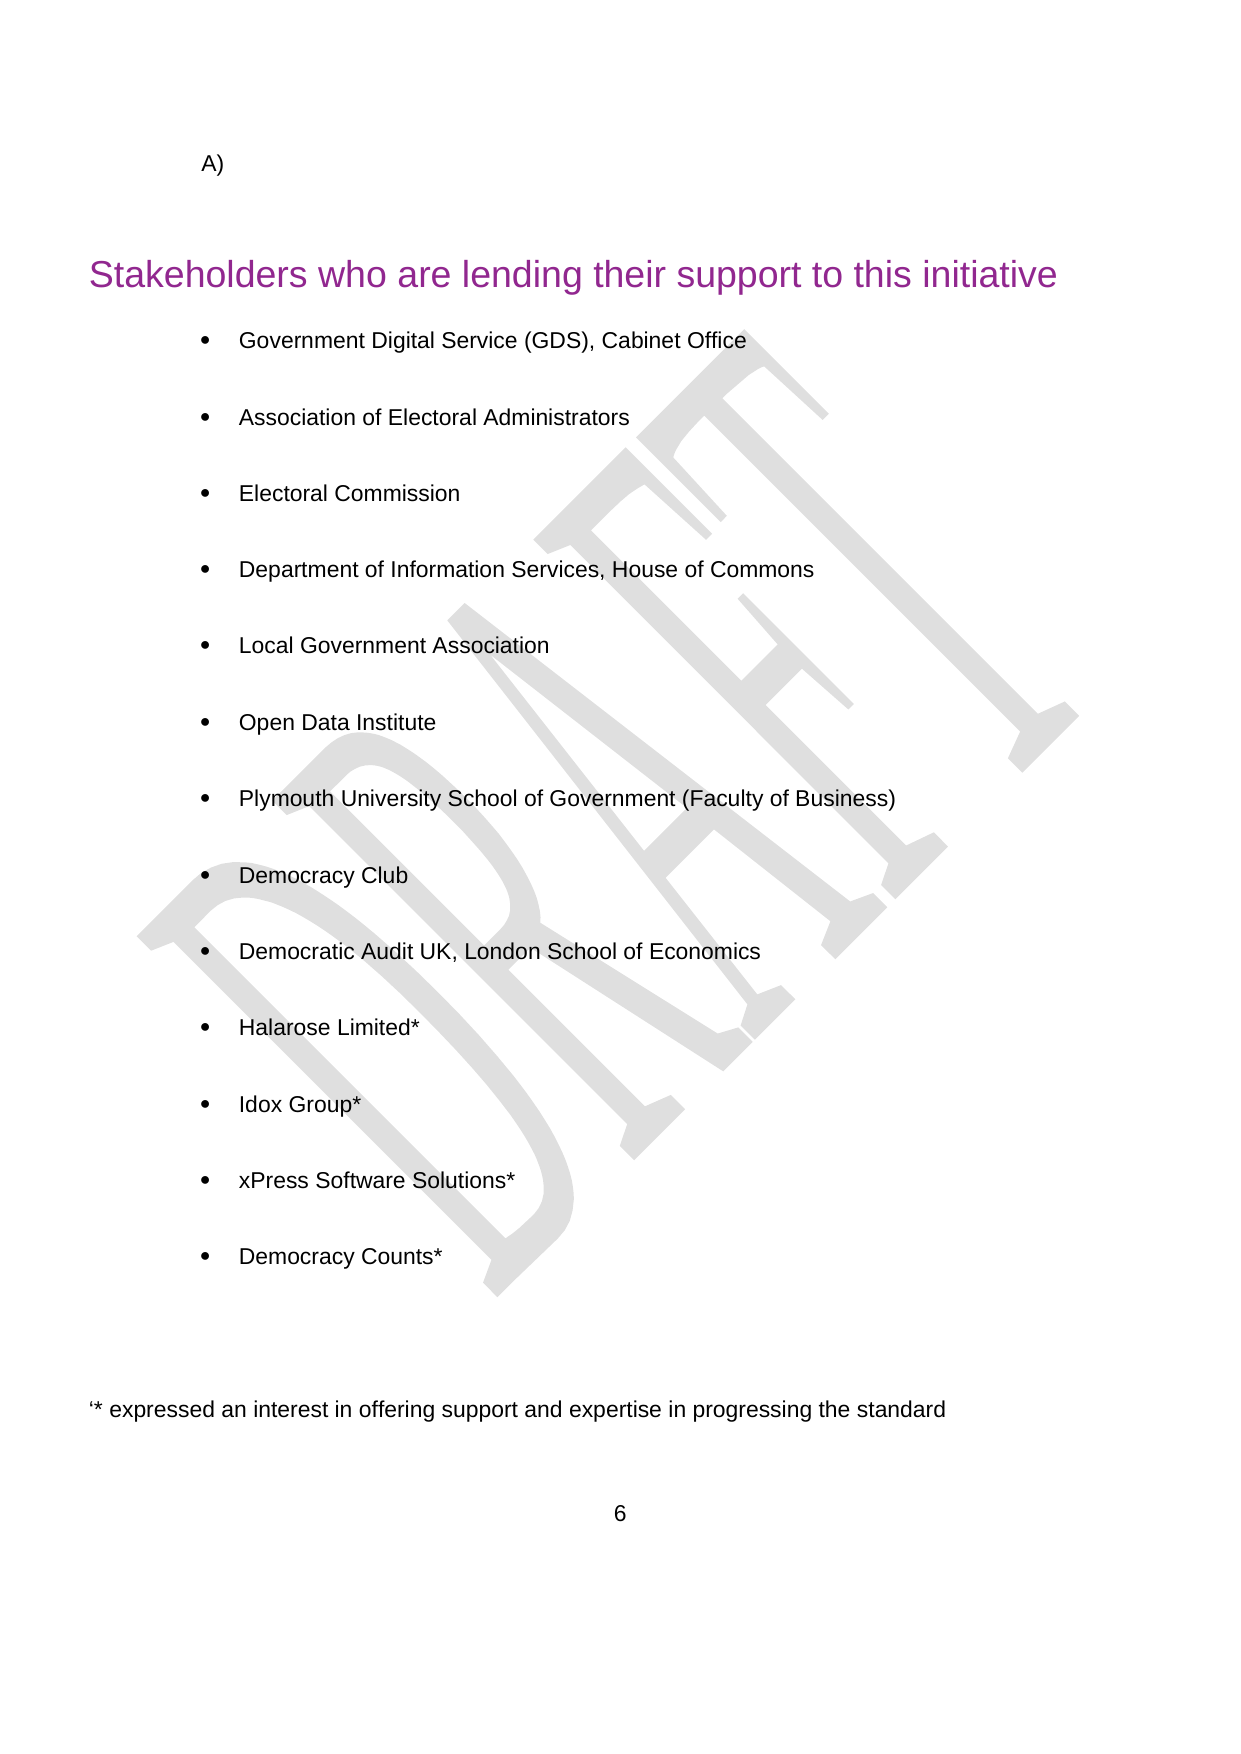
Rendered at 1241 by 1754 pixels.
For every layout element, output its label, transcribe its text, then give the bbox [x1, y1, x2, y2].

list Idox Group* [526, 1091, 619, 1117]
text ‘* expressed an interest in offering support and expertise in progressing the standard [89, 1396, 1152, 1422]
list Democratic Audit UK, London School of Economics [714, 938, 1152, 964]
subtitle Stakeholders who are lending their support to this initiative [89, 253, 1152, 296]
list Electoral Commission [201, 480, 591, 506]
list [603, 709, 759, 735]
list xPress Software Solutions* [569, 1167, 1152, 1193]
list [527, 1243, 1152, 1270]
list Halarose Limited* [689, 1014, 1152, 1041]
list Department of Information Services, House of Commons [201, 556, 606, 582]
list Idox Group* [360, 1091, 511, 1117]
list Halarose Limited* [283, 1014, 446, 1041]
list Democracy Club [908, 862, 1152, 888]
list Plymouth University School of Government (Faculty of Business) [594, 785, 685, 812]
list [1062, 709, 1152, 735]
list Department of Information Services, House of Commons [882, 556, 1152, 582]
list Democracy Club [402, 862, 505, 888]
list Democracy Club [667, 862, 787, 888]
list Democracy Club [801, 862, 888, 888]
list xPress Software Solutions* [436, 1167, 543, 1193]
list Plymouth University School of Government (Faculty of Business) [702, 785, 836, 812]
list Local Government Association [958, 632, 1152, 659]
list Association of Electoral Administrators [201, 403, 669, 430]
list Halarose Limited* [461, 1014, 543, 1041]
list Open Data Institute [201, 709, 536, 735]
list Government Digital Service (GDS), Cabinet Office [201, 327, 1152, 353]
list Democracy Club [520, 862, 655, 888]
list [695, 480, 793, 506]
list Halarose Limited* [554, 1014, 674, 1041]
list [617, 485, 667, 506]
list Democratic Audit UK, London School of Economics [207, 938, 366, 964]
list Plymouth University School of Government (Faculty of Business) [331, 785, 442, 812]
list Idox Group* [201, 1091, 341, 1117]
list Plymouth University School of Government (Faculty of Business) [847, 785, 1152, 812]
list [771, 709, 1019, 735]
list [729, 403, 1152, 430]
list Local Government Association [504, 632, 683, 659]
list Democracy Club [252, 862, 390, 888]
list [660, 480, 703, 506]
list Department of Information Services, House of Commons [618, 556, 869, 582]
list xPress Software Solutions* [201, 1167, 423, 1193]
list [534, 709, 592, 735]
list Local Government Association [694, 632, 777, 659]
list Democratic Audit UK, London School of Economics [381, 938, 466, 964]
list Local Government Association [783, 632, 946, 659]
list Local Government Association [201, 632, 476, 659]
list Halarose Limited* [201, 1014, 271, 1041]
list Plymouth University School of Government (Faculty of Business) [201, 785, 286, 812]
list Democratic Audit UK, London School of Economics [567, 938, 715, 964]
list [806, 480, 1152, 506]
list Idox Group* [631, 1091, 1152, 1117]
list Democracy Counts* [201, 1243, 491, 1270]
list Plymouth University School of Government (Faculty of Business) [454, 785, 596, 812]
